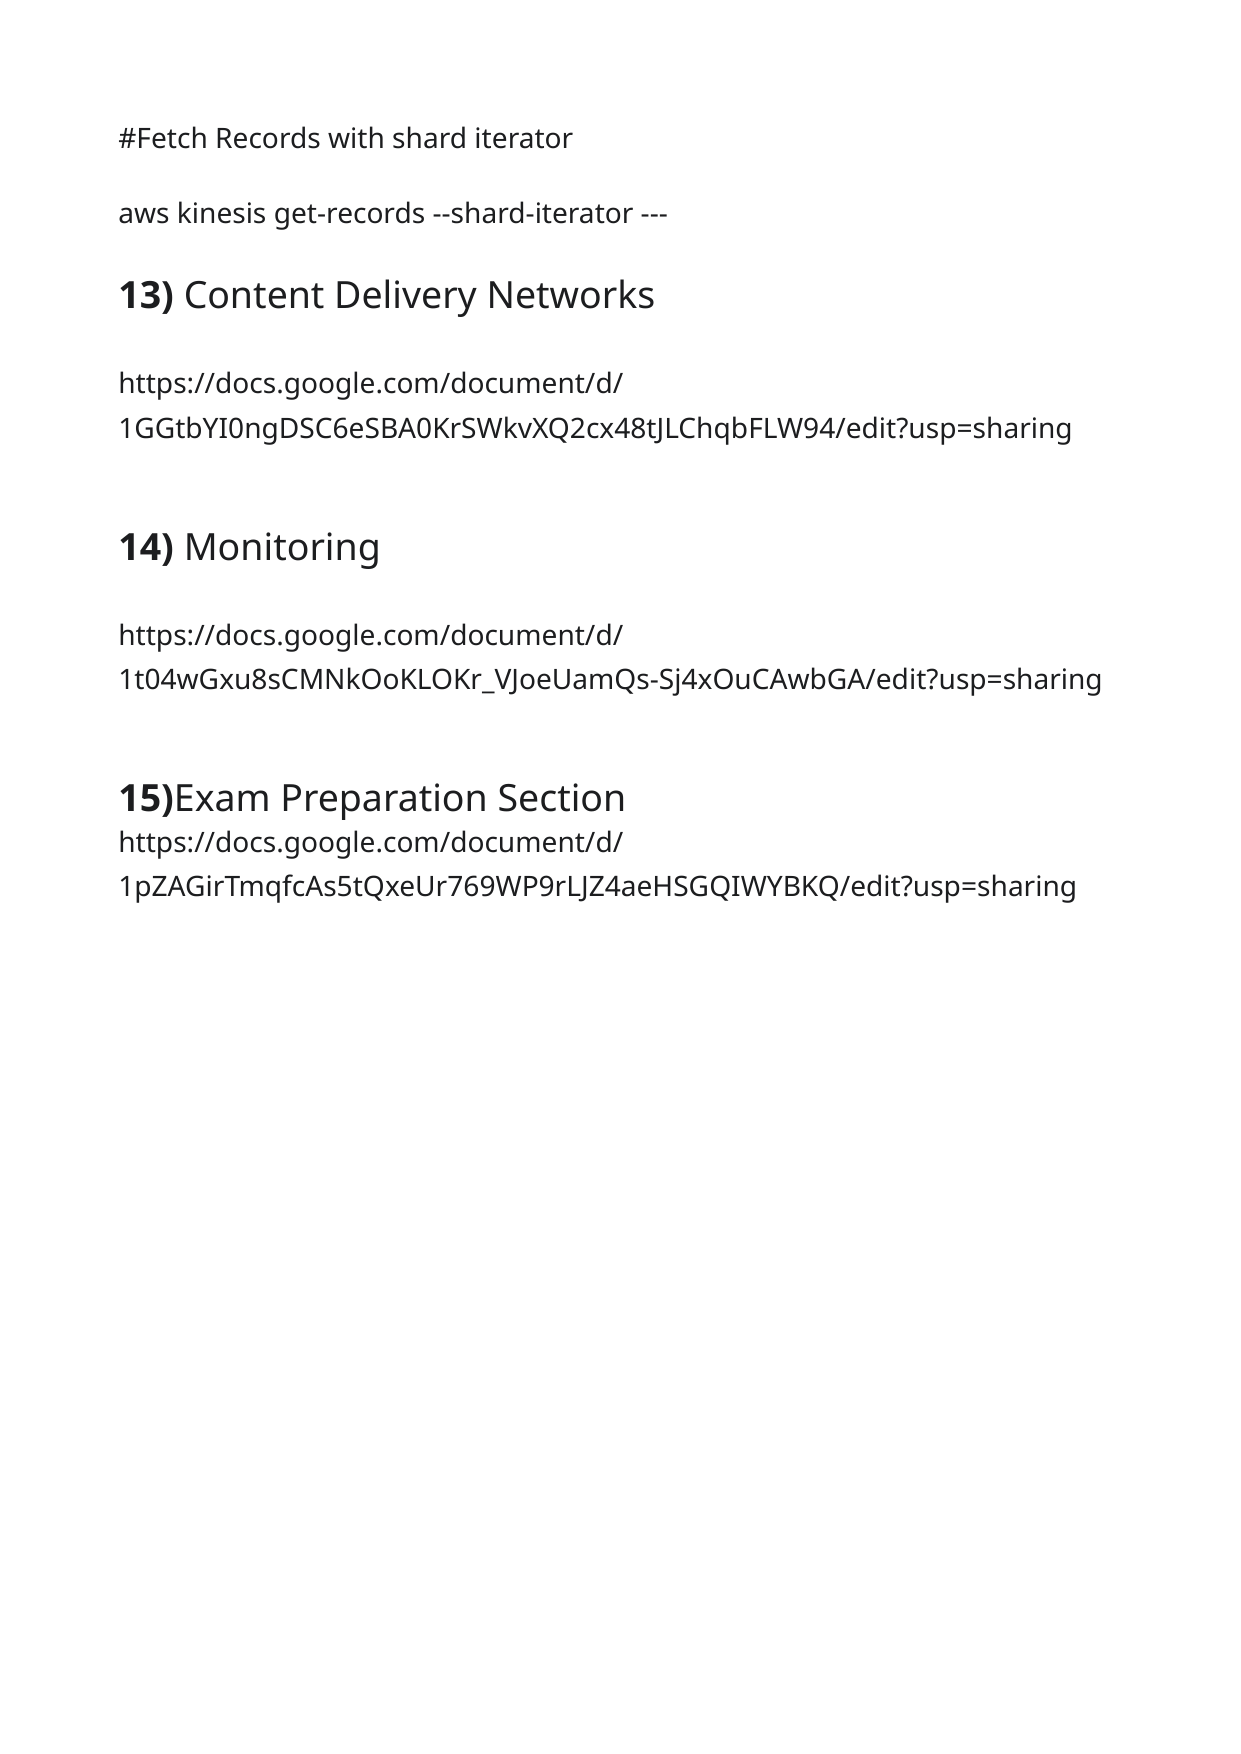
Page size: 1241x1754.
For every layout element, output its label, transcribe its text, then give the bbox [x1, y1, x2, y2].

text https://docs.google.com/document/d/1GGtbYI0ngDSC6eSBA0KrSWkvXQ2cx48tJLChqbFLW94/edit?usp=sharing [118, 364, 1122, 446]
text https://docs.google.com/document/d/1t04wGxu8sCMNkOoKLOKr_VJoeUamQs-Sj4xOuCAwbGA/edit?usp=sharing [118, 615, 1122, 698]
text aws kinesis get-records --shard-iterator --- [118, 193, 1122, 232]
text 13) Content Delivery Networks [118, 269, 1122, 320]
text #Fetch Records with shard iterator [118, 118, 1122, 156]
text https://docs.google.com/document/d/1pZAGirTmqfcAs5tQxeUr769WP9rLJZ4aeHSGQIWYBKQ/edit?usp=sharing [118, 822, 1122, 905]
text 15)Exam Preparation Section [118, 771, 1122, 822]
text 14) Monitoring [118, 520, 1122, 571]
